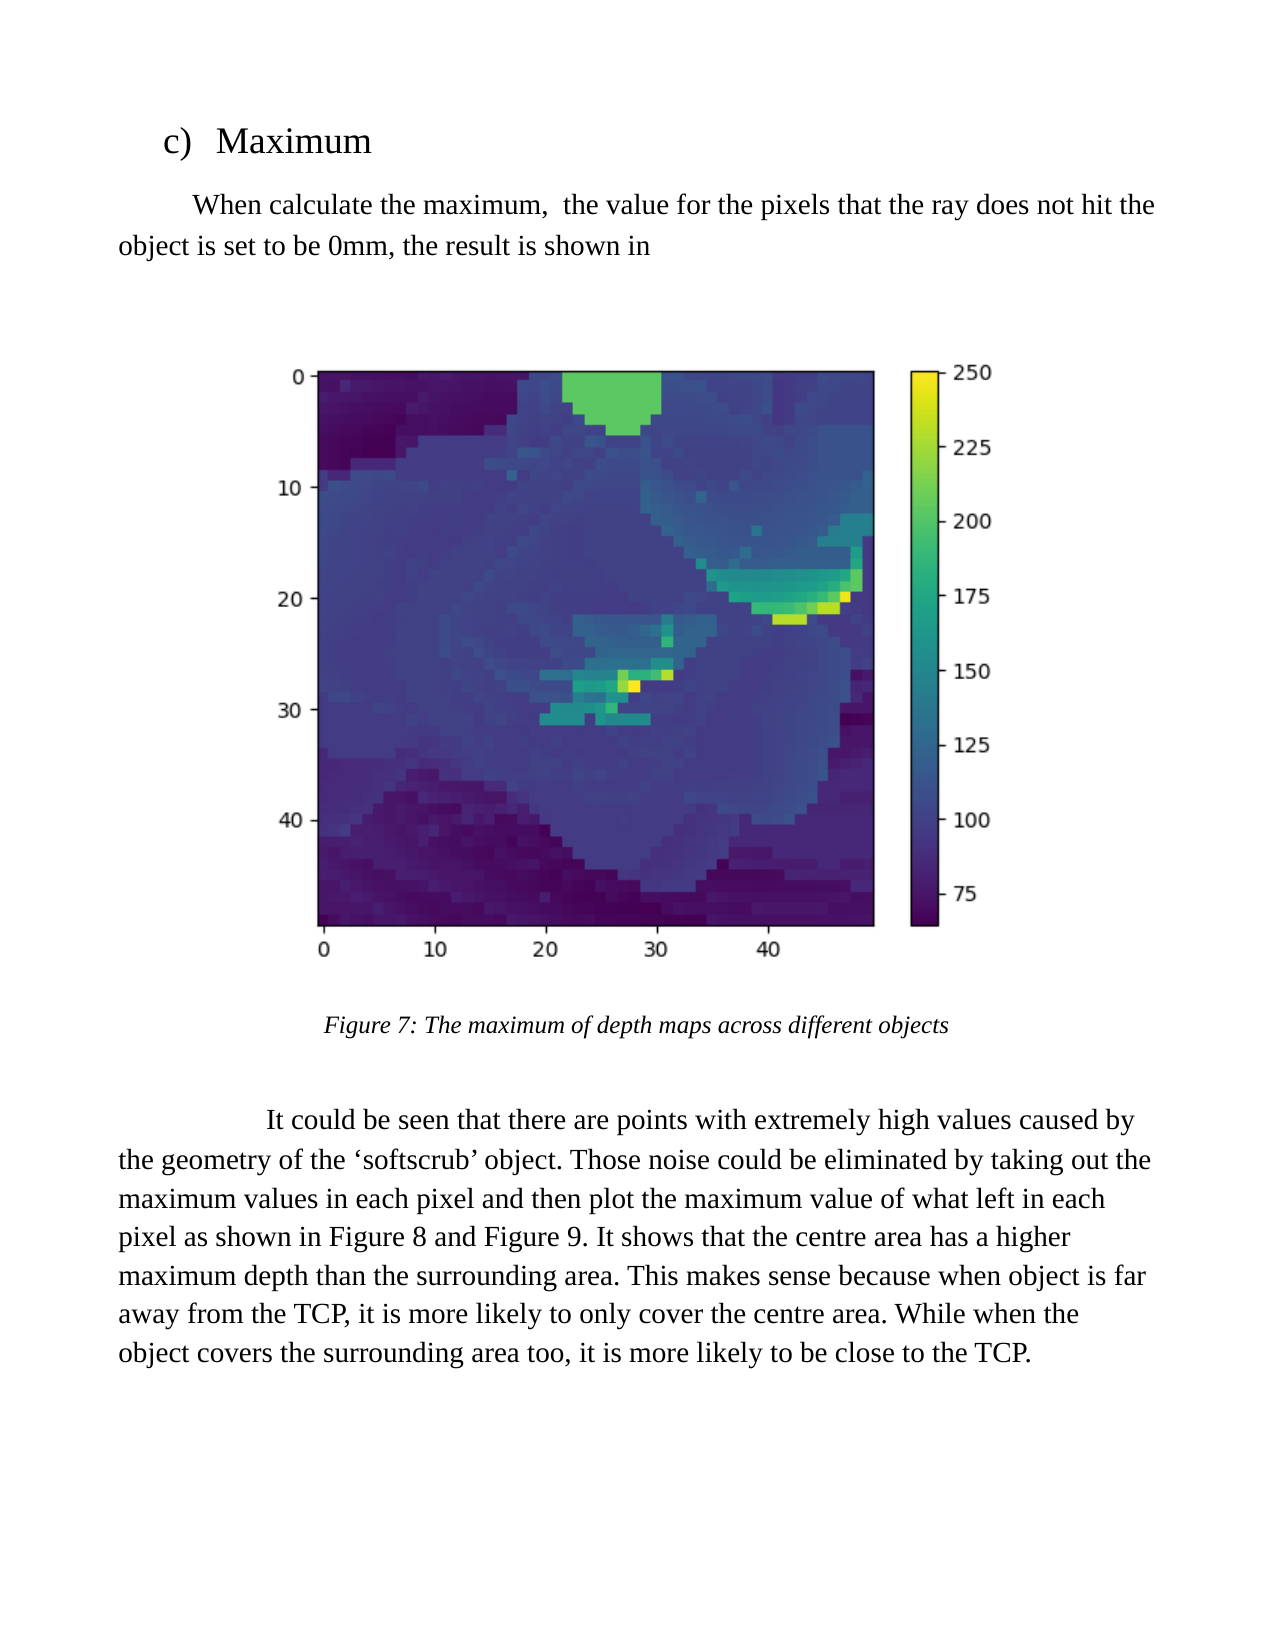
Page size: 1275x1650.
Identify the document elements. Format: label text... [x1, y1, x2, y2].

text Figure 7: The maximum of depth maps across different objects [157, 1005, 1117, 1039]
picture [157, 284, 1118, 1005]
text It could be seen that there are points with extremely high values caused by the geometry of the ‘softscrub’ object. Those noise could be eliminated by taking out the maximum values in each pixel and then plot the maximum value of what left in each pixel as shown in Figure 8 and Figure 9. It shows that the centre area has a higher maximum depth than the surrounding area. This makes sense because when object is far away from the TCP, it is more likely to only cover the centre area. While when the object covers the surrounding area too, it is more likely to be close to the TCP. [118, 1094, 1157, 1369]
text When calculate the maximum, the value for the pixels that the ray does not hit the object is set to be 0mm, the result is shown in [118, 179, 1157, 261]
list Maximum [153, 118, 1157, 161]
